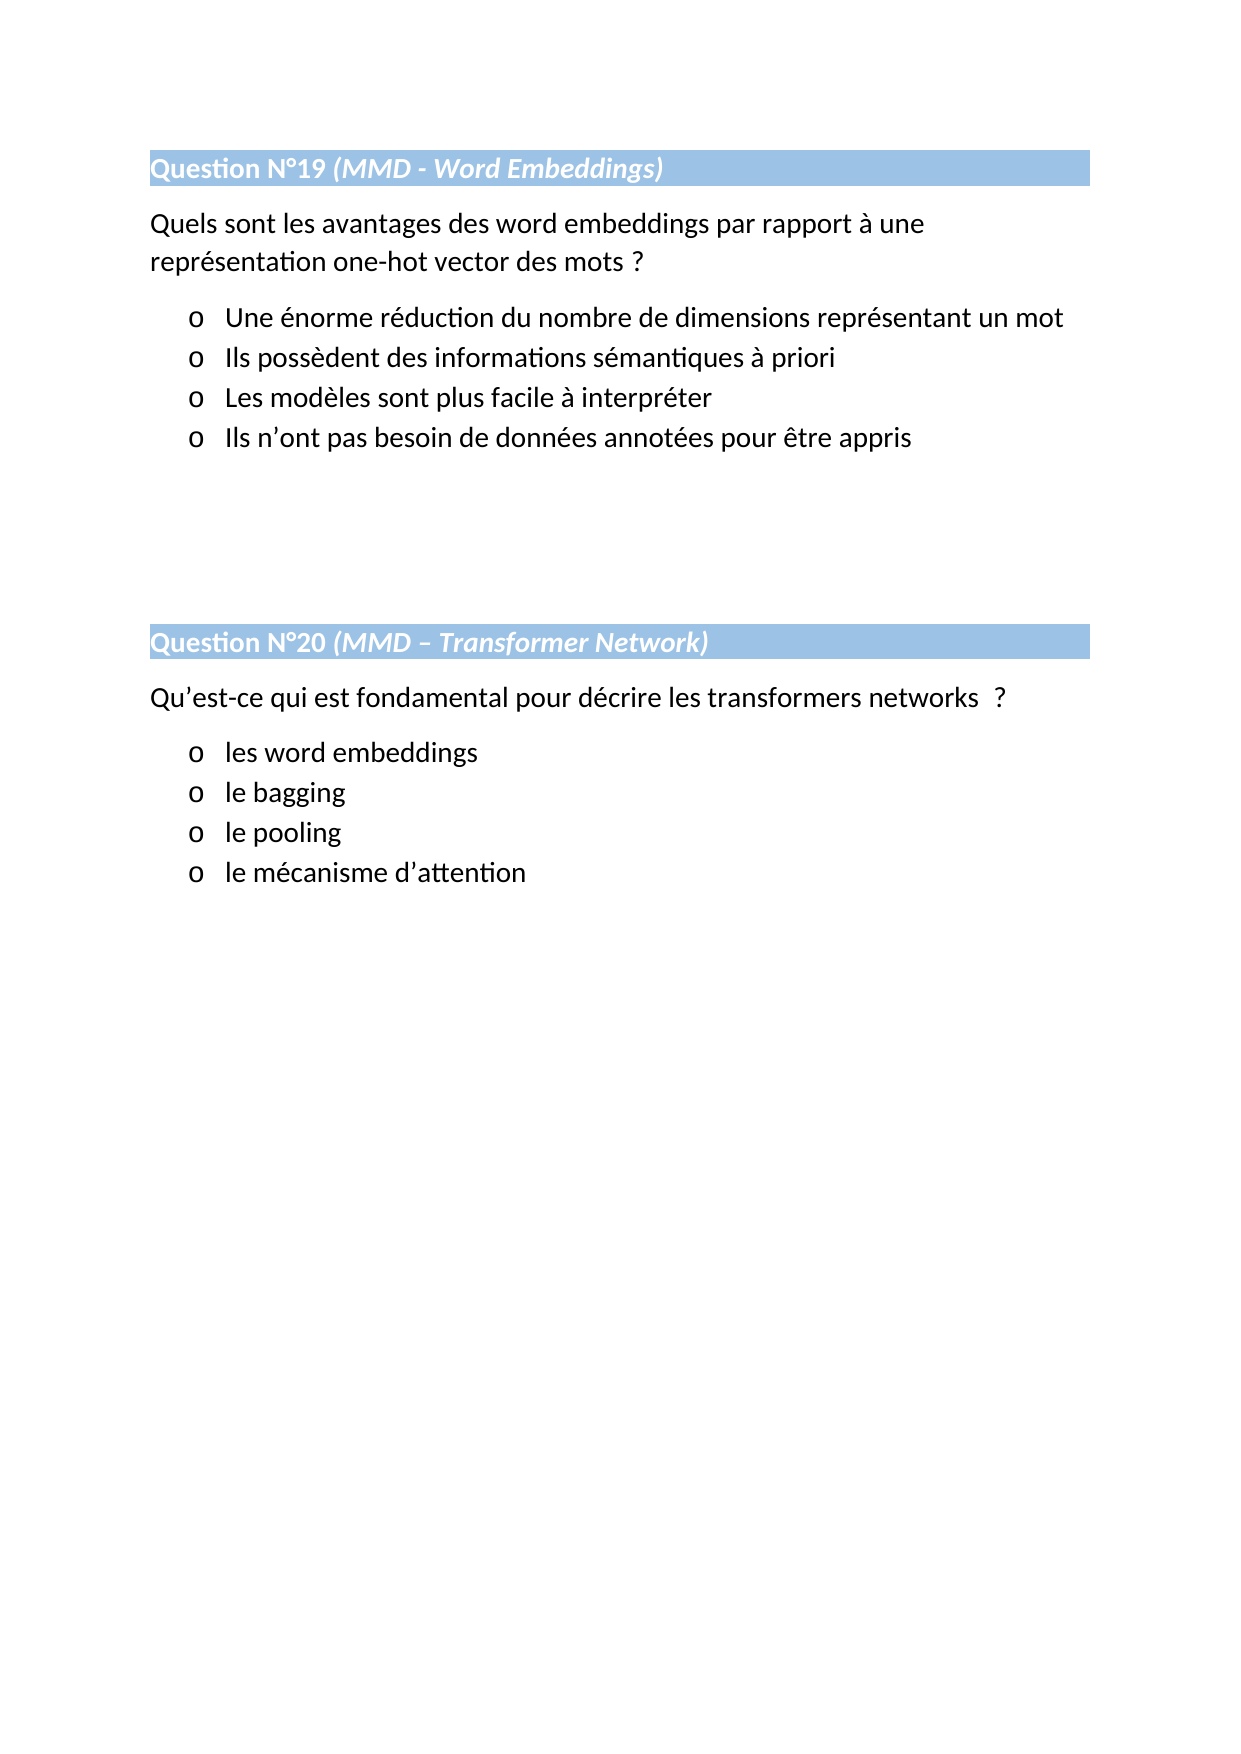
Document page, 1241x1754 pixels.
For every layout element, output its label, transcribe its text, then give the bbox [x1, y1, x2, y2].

text Quels sont les avantages des word embeddings par rapport à une représentation one-hot vector des mots ? [150, 205, 1090, 279]
list Une énorme réduction du nombre de dimensions représentant un mot [187, 299, 1090, 336]
list Les modèles sont plus facile à interpréter [187, 379, 1090, 416]
list le mécanisme d’attention [187, 854, 1090, 891]
list le pooling [187, 814, 1090, 851]
list le bagging [187, 774, 1090, 811]
list Ils possèdent des informations sémantiques à priori [187, 339, 1090, 376]
list Ils n’ont pas besoin de données annotées pour être appris [187, 419, 1090, 456]
list les word embeddings [187, 734, 1090, 771]
text Question N°20 (MMD – Transformer Network) [150, 624, 1090, 659]
text Qu’est-ce qui est fondamental pour décrire les transformers networks ? [150, 679, 1090, 715]
text Question N°19 (MMD - Word Embeddings) [150, 150, 1090, 186]
